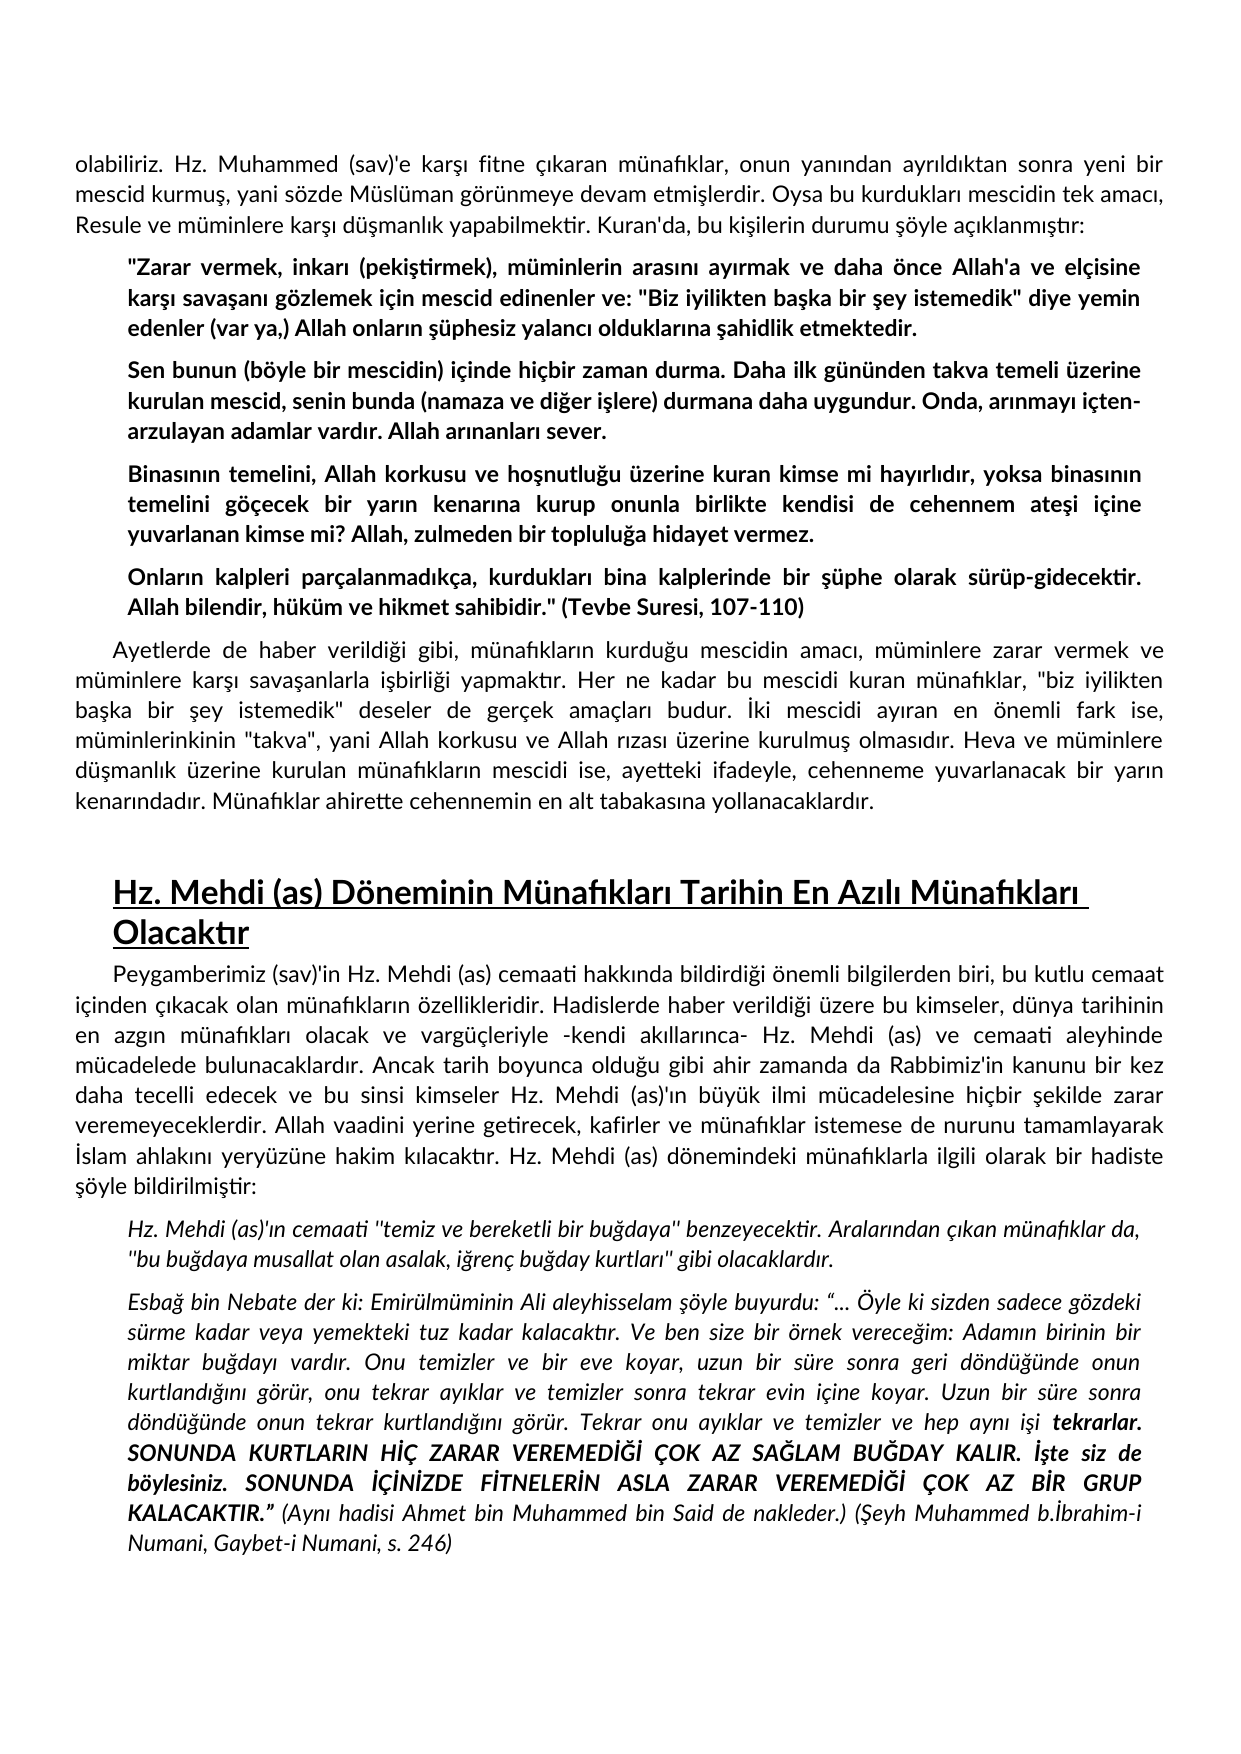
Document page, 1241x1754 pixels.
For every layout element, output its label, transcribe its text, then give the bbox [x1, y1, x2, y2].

text Peygamberimiz (sav)'in Hz. Mehdi (as) cemaati hakkında bildirdiği önemli bilgilerden biri, bu kutlu cemaat içinden çıkacak olan münafıkların özellikleridir. Hadislerde haber verildiği üzere bu kimseler, dünya tarihinin en azgın münafıkları olacak ve vargüçleriyle -kendi akıllarınca- Hz. Mehdi (as) ve cemaati aleyhinde mücadelede bulunacaklardır. Ancak tarih boyunca olduğu gibi ahir zamanda da Rabbimiz'in kanunu bir kez daha tecelli edecek ve bu sinsi kimseler Hz. Mehdi (as)'ın büyük ilmi mücadelesine hiçbir şekilde zarar veremeyeceklerdir. Allah vaadini yerine getirecek, kafirler ve münafıklar istemese de nurunu tamamlayarak İslam ahlakını yeryüzüne hakim kılacaktır. Hz. Mehdi (as) dönemindeki münafıklarla ilgili olarak bir hadiste şöyle bildirilmiştir: [75, 960, 1165, 1199]
text Binasının temelini, Allah korkusu ve hoşnutluğu üzerine kuran kimse mi hayırlıdır, yoksa binasının temelini göçecek bir yarın kenarına kurup onunla birlikte kendisi de cehennem ateşi içine yuvarlanan kimse mi? Allah, zulmeden bir topluluğa hidayet vermez. [127, 459, 1143, 547]
subtitle Hz. Mehdi (as) Döneminin Münafıkları Tarihin En Azılı Münafıkları Olacaktır [112, 872, 1165, 952]
text Esbağ bin Nebate der ki: Emirülmüminin Ali aleyhisselam şöyle buyurdu: “... Öyle ki sizden sadece gözdeki sürme kadar veya yemekteki tuz kadar kalacaktır. Ve ben size bir örnek vereceğim: Adamın birinin bir miktar buğdayı vardır. Onu temizler ve bir eve koyar, uzun bir süre sonra geri döndüğünde onun kurtlandığını görür, onu tekrar ayıklar ve temizler sonra tekrar evin içine koyar. Uzun bir süre sonra döndüğünde onun tekrar kurtlandığını görür. Tekrar onu ayıklar ve temizler ve hep aynı işi tekrarlar. SONUNDA KURTLARIN HİÇ ZARAR VEREMEDİĞİ ÇOK AZ SAĞLAM BUĞDAY KALIR. İşte siz de böylesiniz. SONUNDA İÇİNİZDE FİTNELERİN ASLA ZARAR VEREMEDİĞİ ÇOK AZ BİR GRUP KALACAKTIR.” (Aynı hadisi Ahmet bin Muhammed bin Said de nakleder.) (Şeyh Muhammed b.İbrahim-i Numani, Gaybet-i Numani, s. 246) [127, 1287, 1143, 1556]
text olabiliriz. Hz. Muhammed (sav)'e karşı fitne çıkaran münafıklar, onun yanından ayrıldıktan sonra yeni bir mescid kurmuş, yani sözde Müslüman görünmeye devam etmişlerdir. Oysa bu kurdukları mescidin tek amacı, Resule ve müminlere karşı düşmanlık yapabilmektir. Kuran'da, bu kişilerin durumu şöyle açıklanmıştır: [75, 150, 1165, 238]
text Onların kalpleri parçalanmadıkça, kurdukları bina kalplerinde bir şüphe olarak sürüp-gidecektir. Allah bilendir, hüküm ve hikmet sahibidir." (Tevbe Suresi, 107-110) [127, 562, 1143, 620]
text Sen bunun (böyle bir mescidin) içinde hiçbir zaman durma. Daha ilk gününden takva temeli üzerine kurulan mescid, senin bunda (namaza ve diğer işlere) durmana daha uygundur. Onda, arınmayı içten-arzulayan adamlar vardır. Allah arınanları sever. [127, 356, 1143, 444]
text Hz. Mehdi (as)'ın cemaati ''temiz ve bereketli bir buğdaya'' benzeyecektir. Aralarından çıkan münafıklar da, ''bu buğdaya musallat olan asalak, iğrenç buğday kurtları'' gibi olacaklardır. [127, 1214, 1143, 1272]
text Ayetlerde de haber verildiği gibi, münafıkların kurduğu mescidin amacı, müminlere zarar vermek ve müminlere karşı savaşanlarla işbirliği yapmaktır. Her ne kadar bu mescidi kuran münafıklar, "biz iyilikten başka bir şey istemedik" deseler de gerçek amaçları budur. İki mescidi ayıran en önemli fark ise, müminlerinkinin "takva", yani Allah korkusu ve Allah rızası üzerine kurulmuş olmasıdır. Heva ve müminlere düşmanlık üzerine kurulan münafıkların mescidi ise, ayetteki ifadeyle, cehenneme yuvarlanacak bir yarın kenarındadır. Münafıklar ahirette cehennemin en alt tabakasına yollanacaklardır. [75, 635, 1165, 814]
text "Zarar vermek, inkarı (pekiştirmek), müminlerin arasını ayırmak ve daha önce Allah'a ve elçisine karşı savaşanı gözlemek için mescid edinenler ve: "Biz iyilikten başka bir şey istemedik" diye yemin edenler (var ya,) Allah onların şüphesiz yalancı olduklarına şahidlik etmektedir. [127, 253, 1143, 341]
